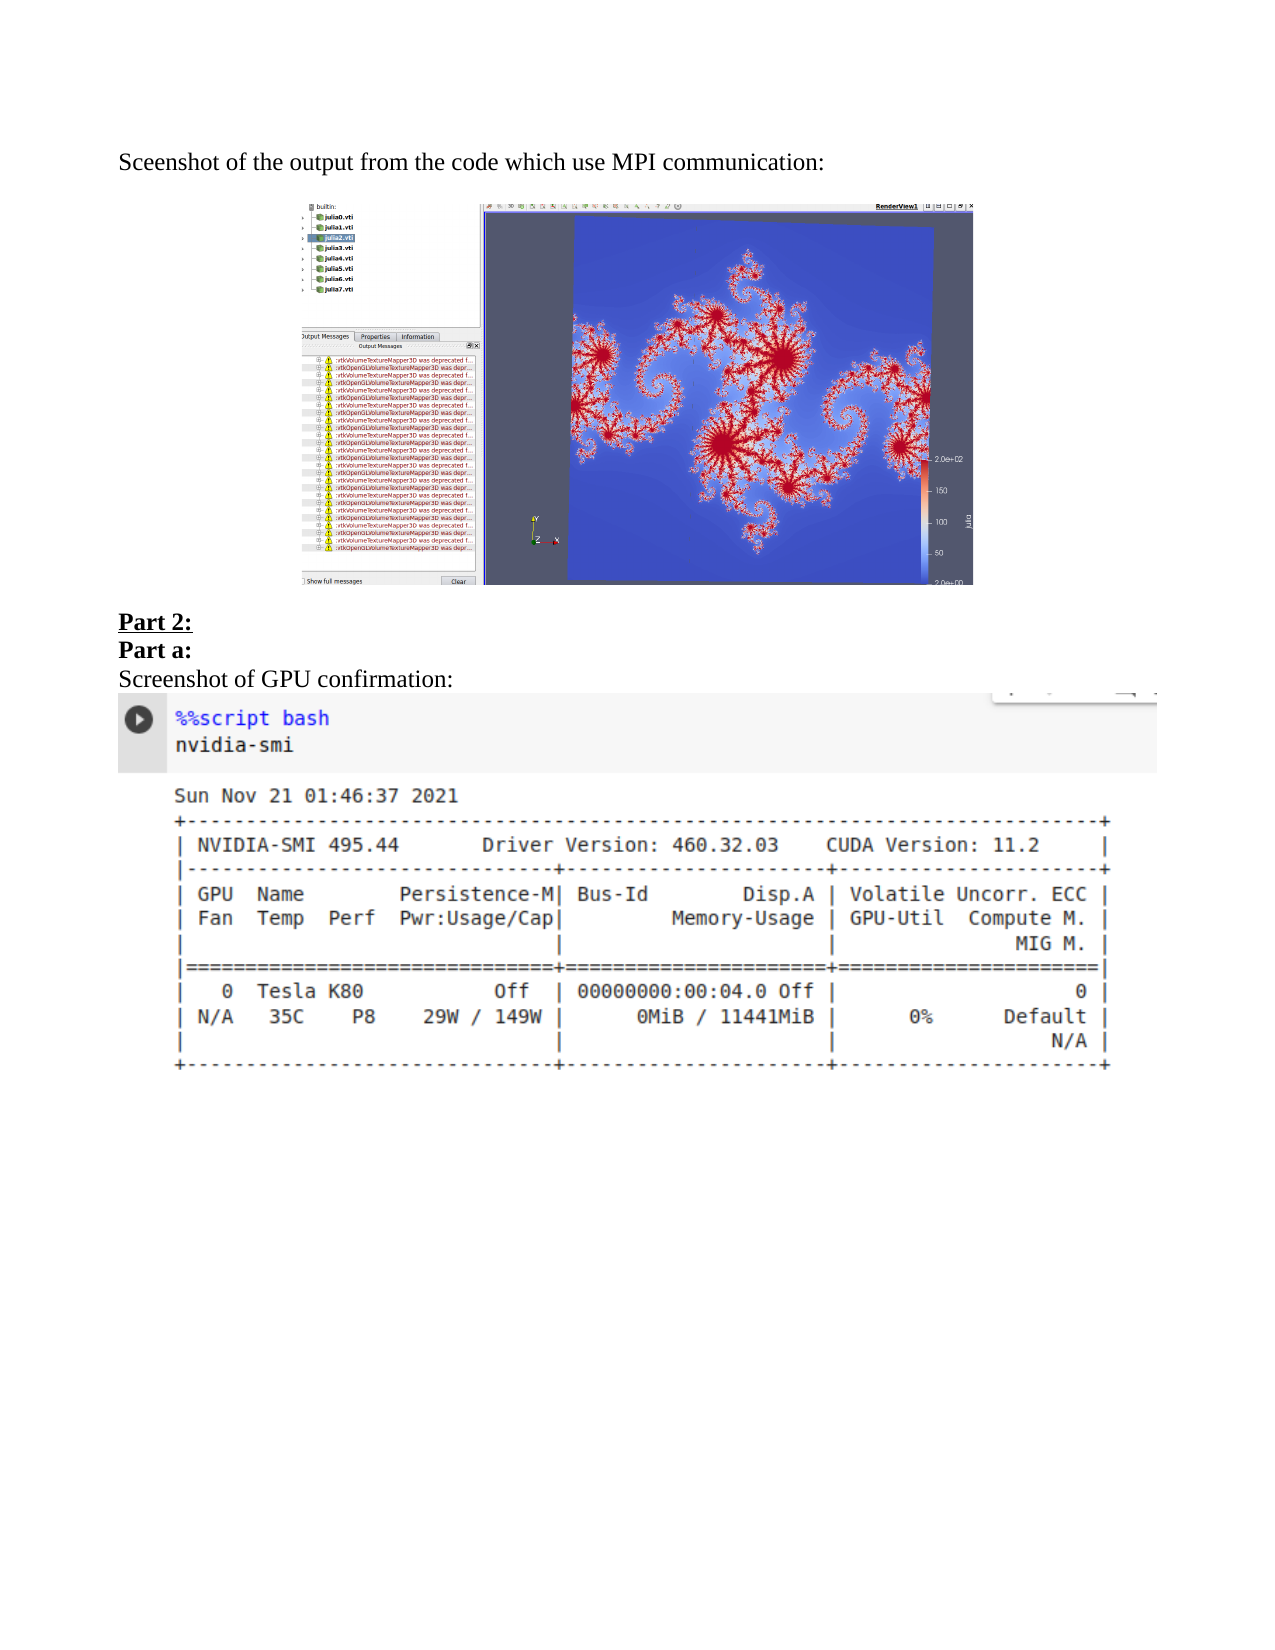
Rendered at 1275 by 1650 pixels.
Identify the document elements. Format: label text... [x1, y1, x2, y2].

text Sceenshot of the output from the code which use MPI communication: [118, 147, 1157, 176]
picture [301, 204, 974, 585]
text Screenshot of GPU confirmation: [118, 664, 1157, 693]
picture [118, 693, 1157, 1084]
text Part a: [118, 636, 1157, 664]
text Part 2: [118, 607, 1157, 636]
